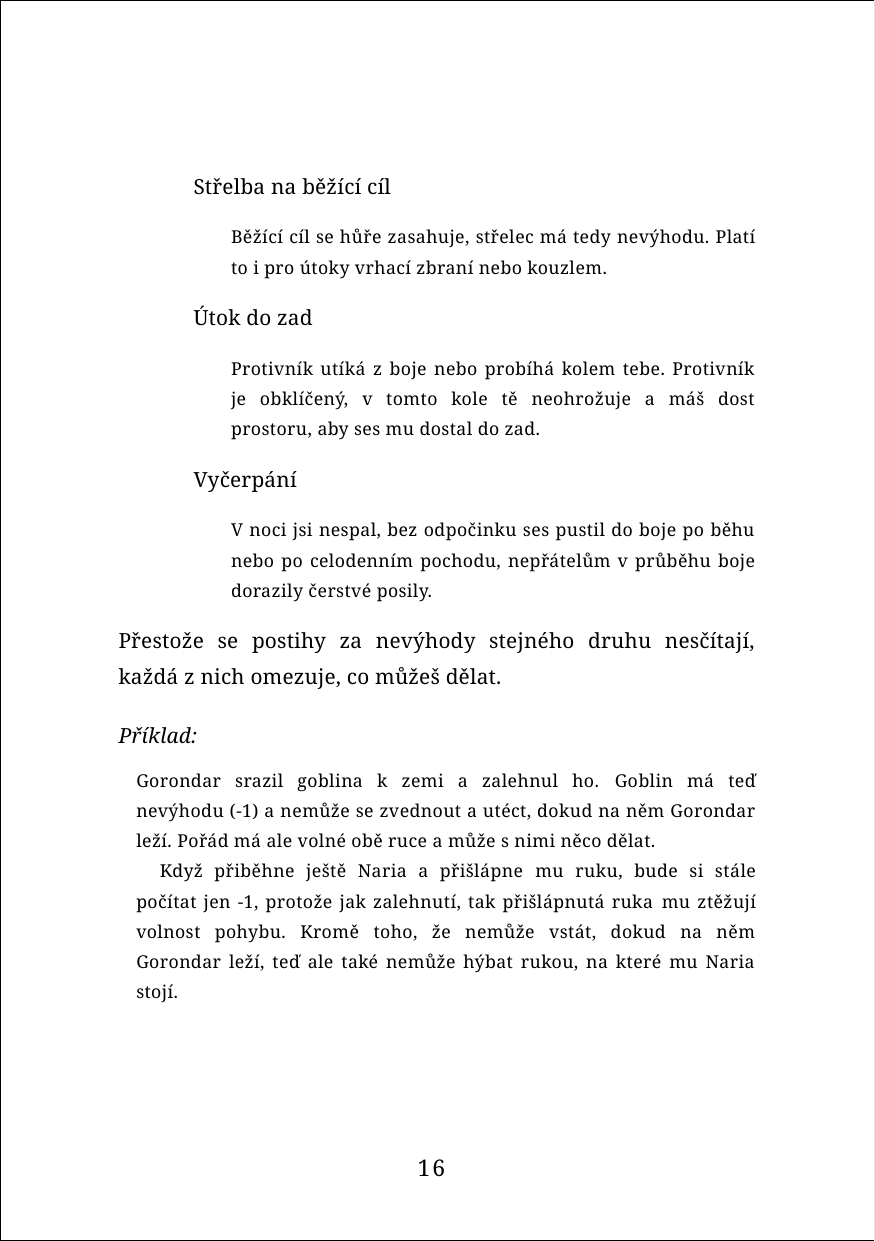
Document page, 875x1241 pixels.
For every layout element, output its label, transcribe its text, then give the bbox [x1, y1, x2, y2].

list V noci jsi nespal, bez odpočinku ses pustil do boje po běhu nebo po celodenním pochodu, nepřátelům v průběhu boje dorazily čerstvé posily. [193, 518, 756, 602]
list Střelba na běžící cíl [156, 172, 756, 200]
list Vyčerpání [156, 465, 756, 493]
list Běžící cíl se hůře zasahuje, střelec má tedy nevýhodu. Platí to i pro útoky vrhací zbraní nebo kouzlem. [193, 225, 756, 279]
list Protivník utíká z boje nebo probíhá kolem tebe. Protivník je obklíčený, v tomto kole tě neohrožuje a máš dost prostoru, aby ses mu dostal do zad. [193, 356, 756, 441]
text Přestože se postihy za nevýhody stejného druhu nesčítají, každá z nich omezuje, co můžeš dělat. [118, 626, 756, 690]
text Gorondar srazil goblina k zemi a zalehnul ho. Goblin má teď nevýhodu (-1) a nemůže se zvednout a utéct, dokud na něm Gorondar leží. Pořád má ale volné obě ruce a může s nimi něco dělat. Když přiběhne ještě Naria a přišlápne mu ruku, bude si stále počítat jen -1, protože jak zalehnutí, tak přišlápnutá ruka mu ztěžují volnost pohybu. Kromě toho, že nemůže vstát, dokud na něm Gorondar leží, teď ale také nemůže hýbat rukou, na které mu Naria stojí. [136, 768, 756, 1004]
text Příklad: [118, 721, 756, 749]
list Útok do zad [156, 303, 756, 332]
